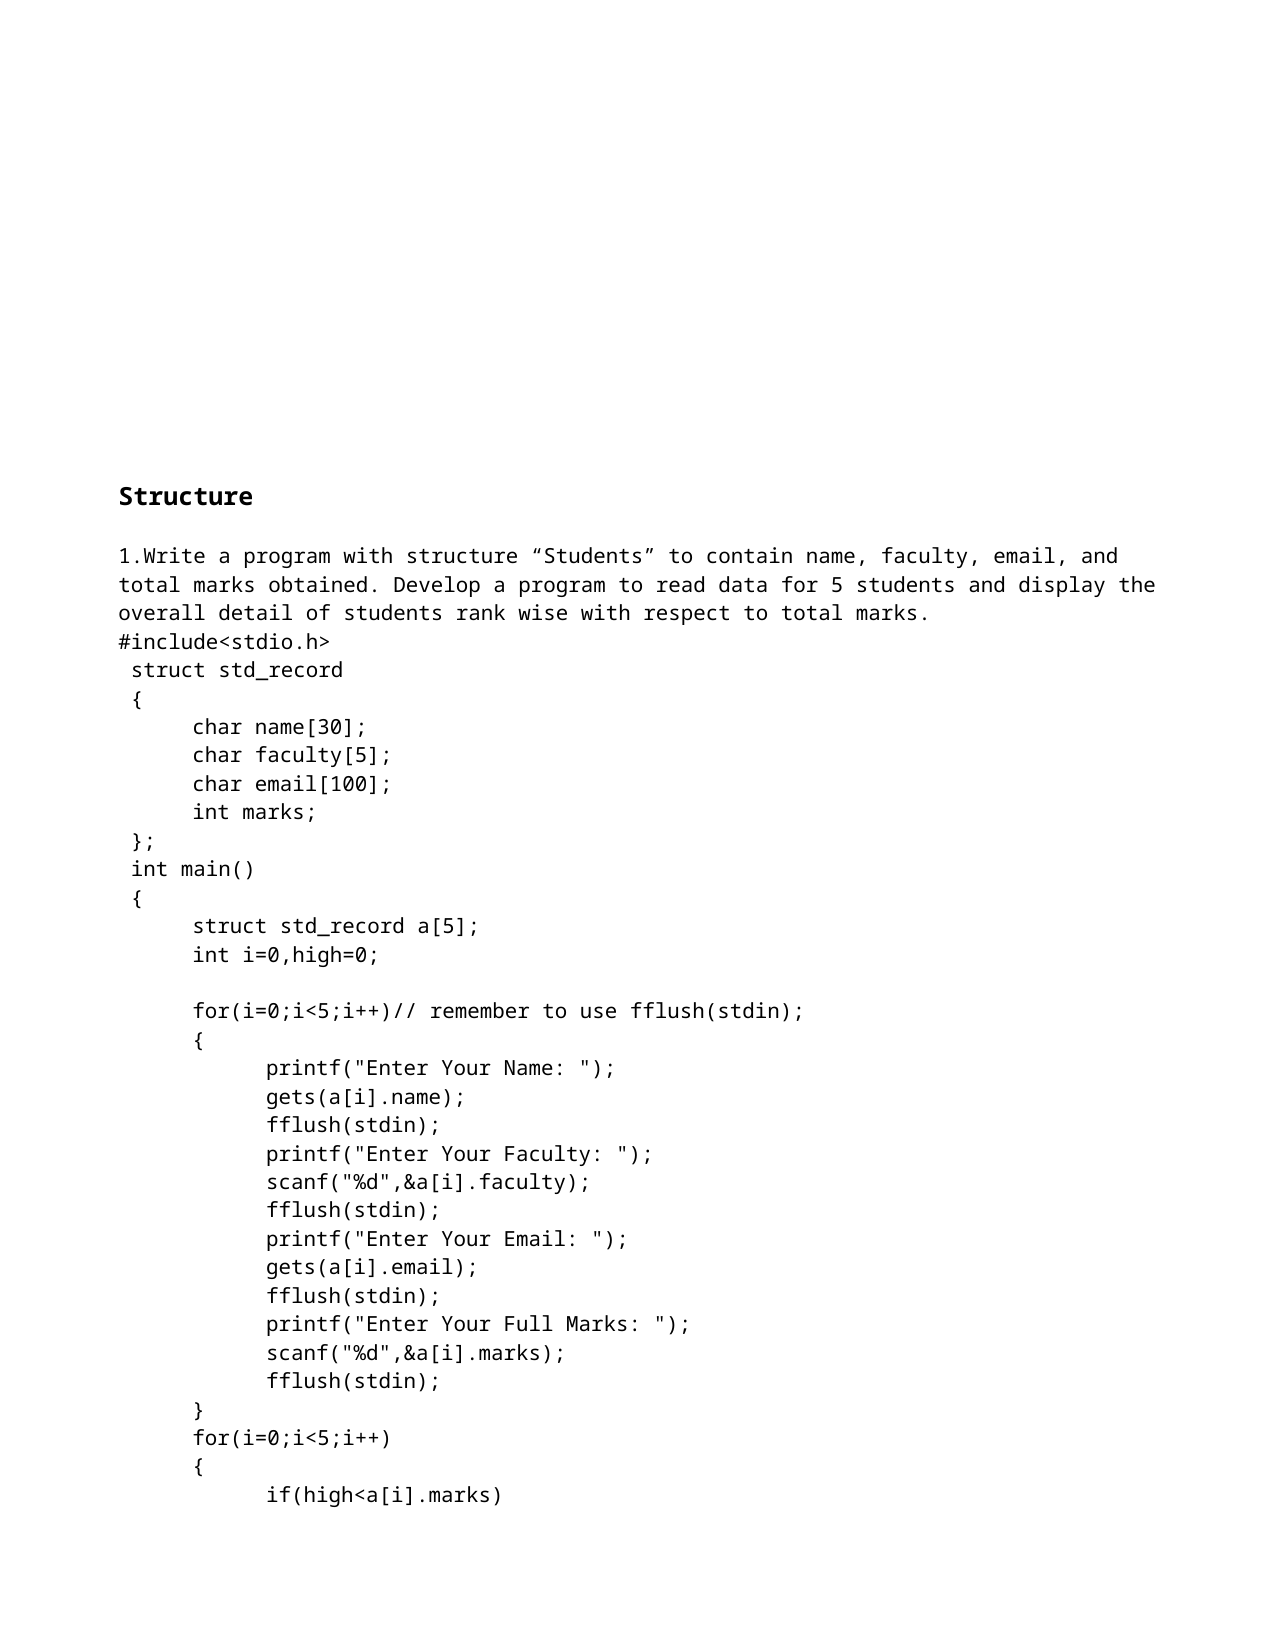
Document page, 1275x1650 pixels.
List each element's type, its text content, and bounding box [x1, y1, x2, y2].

text { [118, 684, 1157, 712]
text char name[30]; [118, 712, 1157, 741]
text printf("Enter Your Email: "); [118, 1224, 1157, 1252]
text int main() [118, 854, 1157, 883]
text struct std_record a[5]; [118, 911, 1157, 940]
text printf("Enter Your Full Marks: "); [118, 1309, 1157, 1338]
text for(i=0;i<5;i++) [118, 1423, 1157, 1452]
text int marks; [118, 797, 1157, 826]
text } [118, 1395, 1157, 1423]
text scanf("%d",&a[i].marks); [118, 1338, 1157, 1366]
text struct std_record [118, 655, 1157, 684]
text fflush(stdin); [118, 1366, 1157, 1395]
text 1.Write a program with structure “Students” to contain name, faculty, email, and total marks obtained. Develop a program to read data for 5 students and display the overall detail of students rank wise with respect to total marks. [118, 542, 1157, 627]
text { [118, 1025, 1157, 1053]
text fflush(stdin); [118, 1196, 1157, 1224]
text scanf("%d",&a[i].faculty); [118, 1167, 1157, 1196]
text if(high<a[i].marks) [118, 1480, 1157, 1508]
text }; [118, 826, 1157, 854]
text fflush(stdin); [118, 1110, 1157, 1139]
text Structure [118, 479, 1157, 513]
text char email[100]; [118, 769, 1157, 797]
text printf("Enter Your Faculty: "); [118, 1139, 1157, 1167]
text for(i=0;i<5;i++)// remember to use fflush(stdin); [118, 997, 1157, 1025]
text { [118, 1452, 1157, 1480]
text gets(a[i].name); [118, 1082, 1157, 1110]
text { [118, 883, 1157, 911]
text #include<stdio.h> [118, 627, 1157, 655]
text char faculty[5]; [118, 741, 1157, 769]
text fflush(stdin); [118, 1281, 1157, 1309]
text int i=0,high=0; [118, 940, 1157, 968]
text printf("Enter Your Name: "); [118, 1053, 1157, 1082]
text gets(a[i].email); [118, 1252, 1157, 1281]
